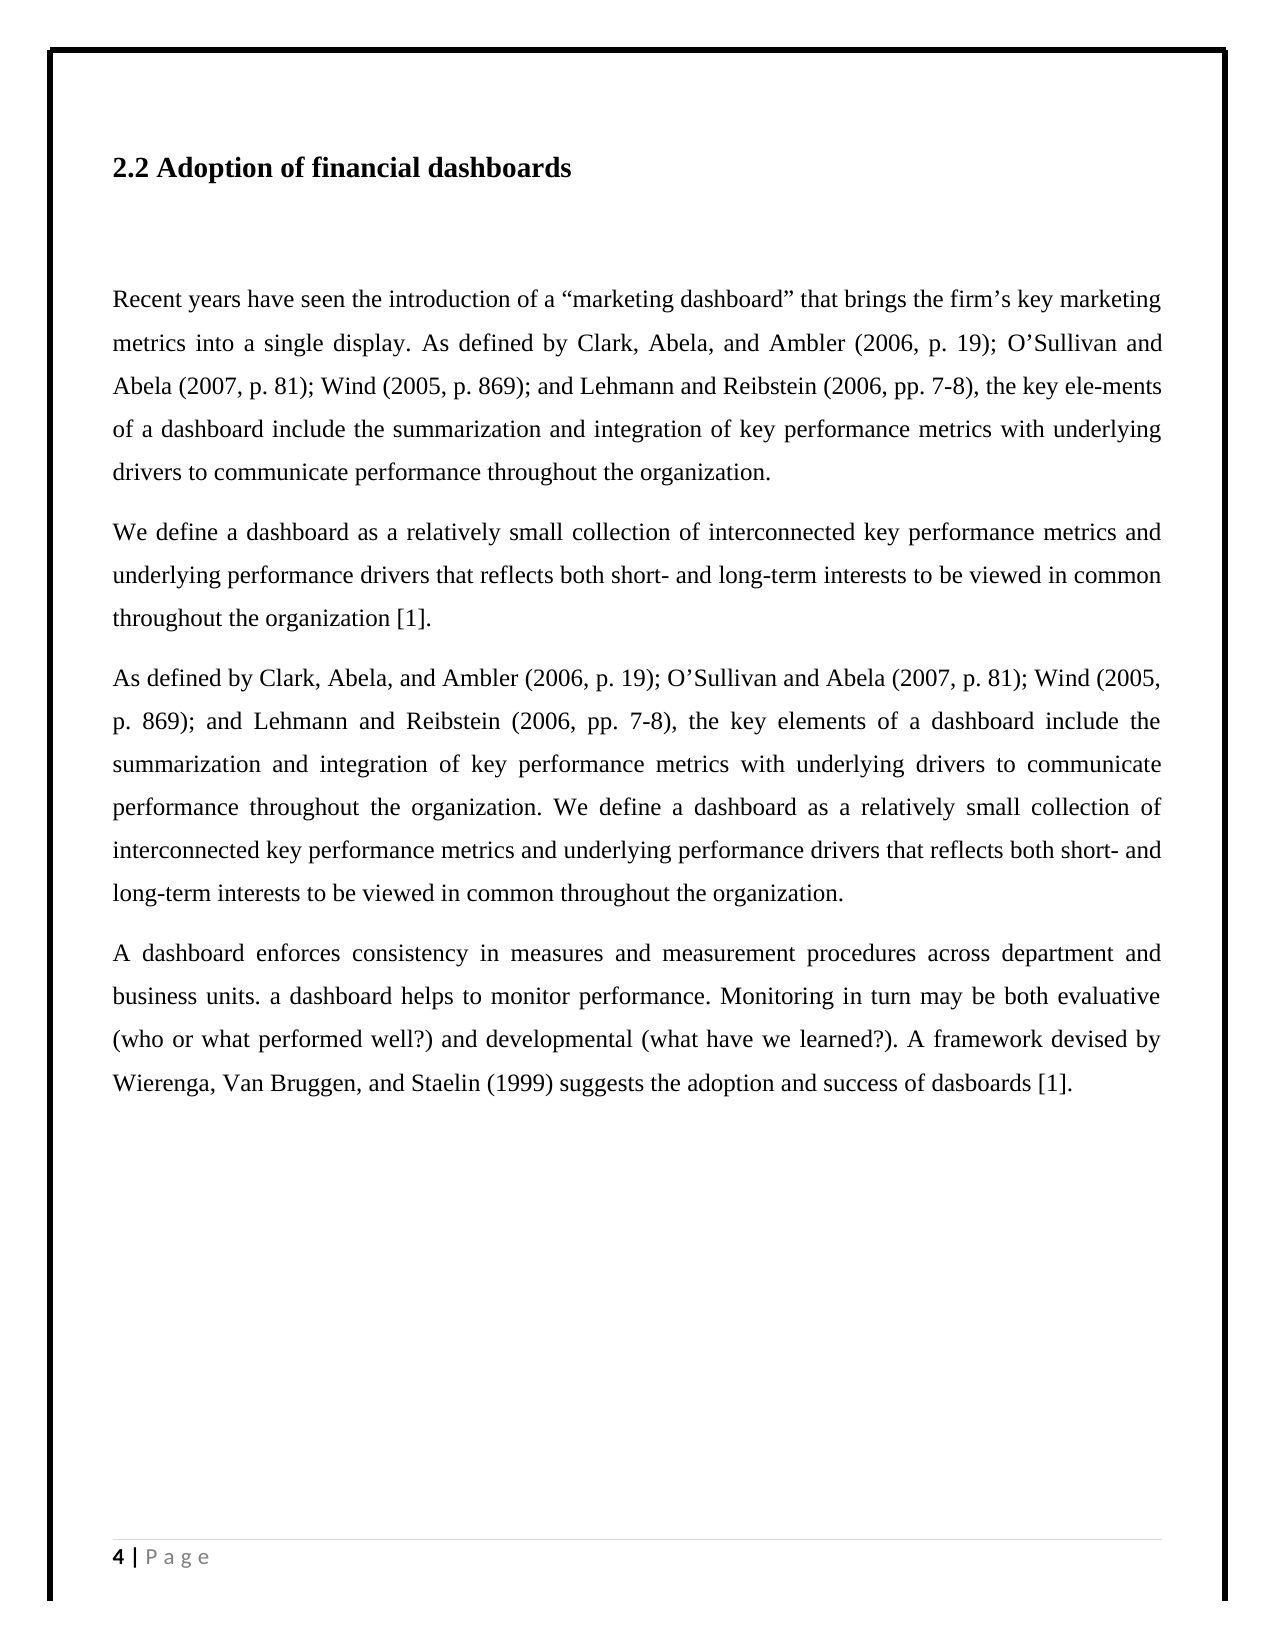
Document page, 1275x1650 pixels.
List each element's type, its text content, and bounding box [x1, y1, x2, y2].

text We define a dashboard as a relatively small collection of interconnected key performance metrics and underlying performance drivers that reflects both short- and long-term interests to be viewed in common throughout the organization [1]. [112, 517, 1162, 632]
text 2.2 Adoption of financial dashboards [112, 151, 1162, 184]
text Recent years have seen the introduction of a “marketing dashboard” that brings the firm’s key marketing metrics into a single display. As defined by Clark, Abela, and Ambler (2006, p. 19); O’Sullivan and Abela (2007, p. 81); Wind (2005, p. 869); and Lehmann and Reibstein (2006, pp. 7-8), the key ele-ments of a dashboard include the summarization and integration of key performance metrics with underlying drivers to communicate performance throughout the organization. [112, 284, 1162, 486]
text A dashboard enforces consistency in measures and measurement procedures across department and business units. a dashboard helps to monitor performance. Monitoring in turn may be both evaluative (who or what performed well?) and developmental (what have we learned?). A framework devised by Wierenga, Van Bruggen, and Staelin (1999) suggests the adoption and success of dasboards [1]. [112, 938, 1162, 1096]
text As defined by Clark, Abela, and Ambler (2006, p. 19); O’Sullivan and Abela (2007, p. 81); Wind (2005, p. 869); and Lehmann and Reibstein (2006, pp. 7-8), the key elements of a dashboard include the summarization and integration of key performance metrics with underlying drivers to communicate performance throughout the organization. We define a dashboard as a relatively small collection of interconnected key performance metrics and underlying performance drivers that reflects both short- and long-term interests to be viewed in common throughout the organization. [112, 663, 1162, 907]
